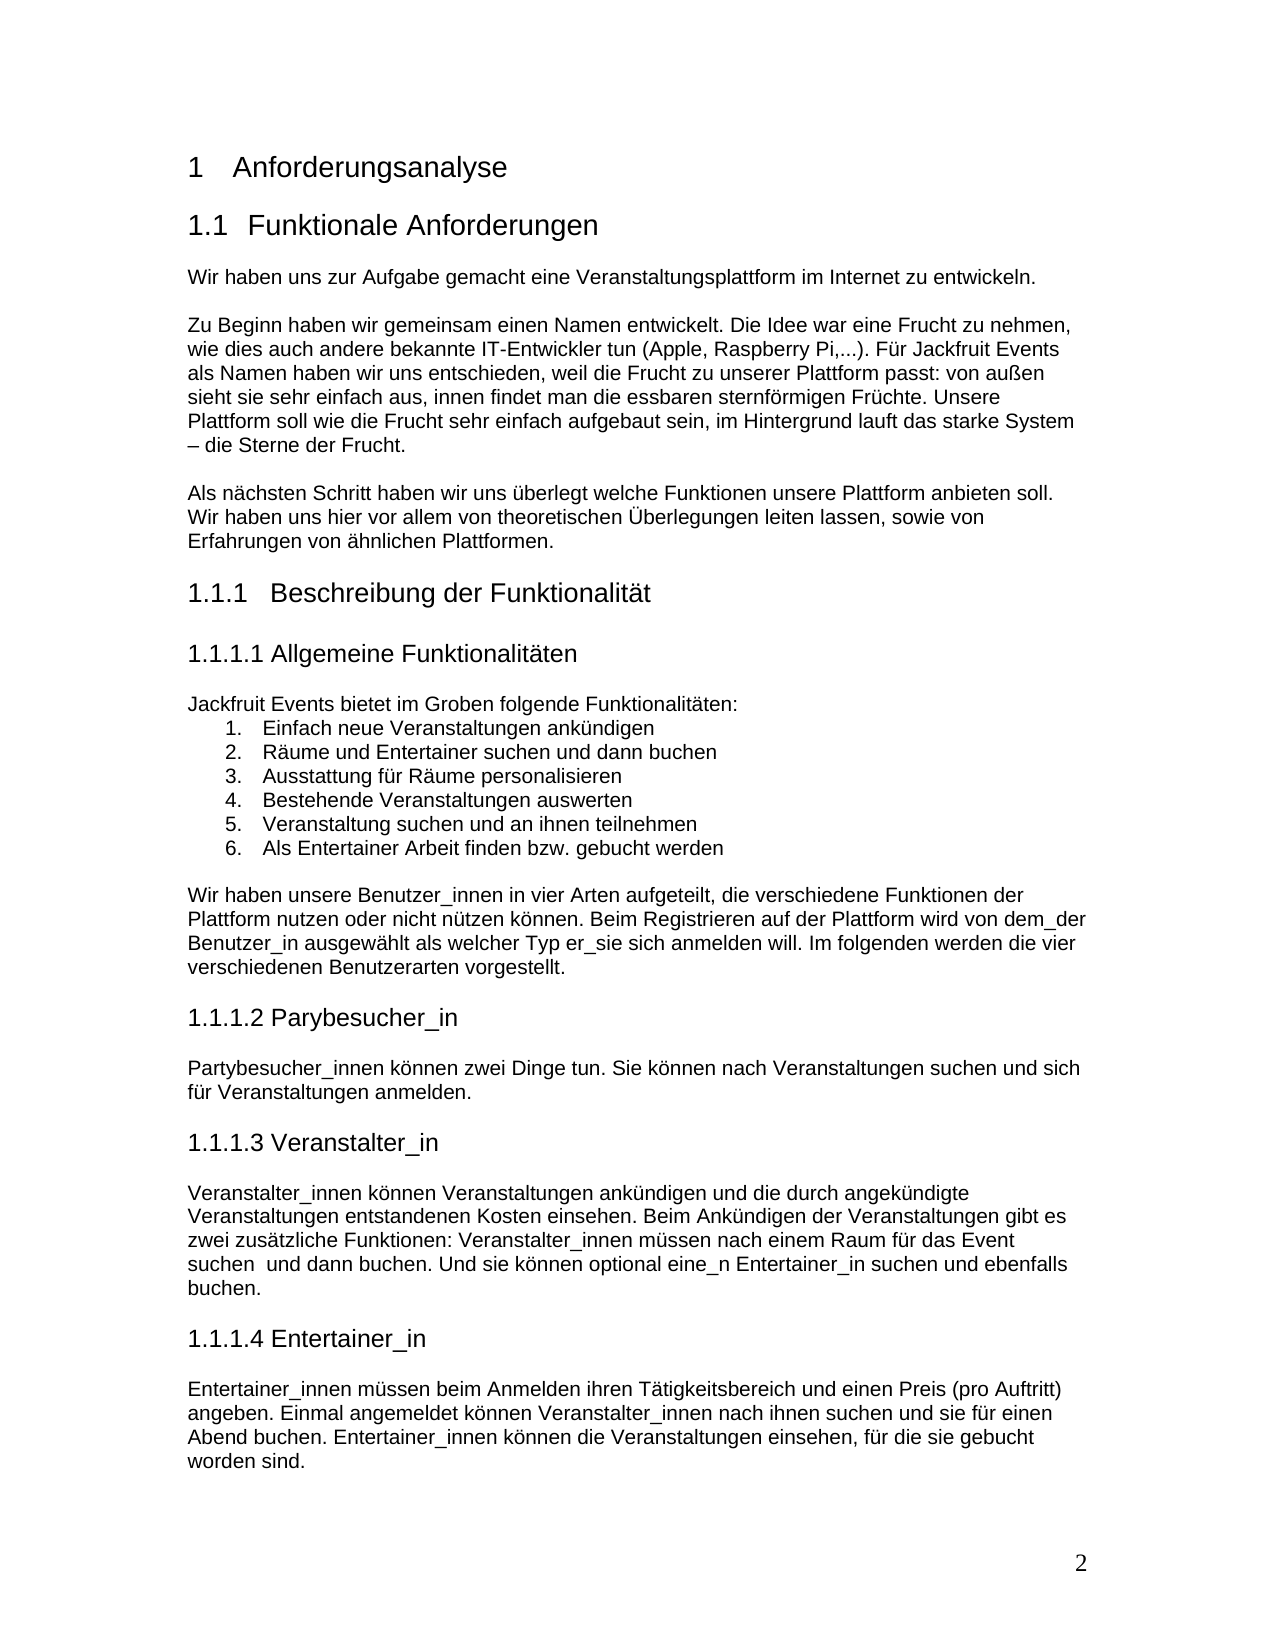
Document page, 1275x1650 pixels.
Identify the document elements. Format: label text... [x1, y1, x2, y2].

text Partybesucher_innen können zwei Dinge tun. Sie können nach Veranstaltungen suchen und sich für Veranstaltungen anmelden. [187, 1056, 1087, 1104]
text Veranstalter_innen können Veranstaltungen ankündigen und die durch angekündigte Veranstaltungen entstandenen Kosten einsehen. Beim Ankündigen der Veranstaltungen gibt es zwei zusätzliche Funktionen: Veranstalter_innen müssen nach einem Raum für das Event suchen und dann buchen. Und sie können optional eine_n Entertainer_in suchen und ebenfalls buchen. [187, 1180, 1087, 1300]
list Bestehende Veranstaltungen auswerten [225, 787, 1087, 811]
text Entertainer_innen müssen beim Anmelden ihren Tätigkeitsbereich und einen Preis (pro Auftritt) angeben. Einmal angemeldet können Veranstalter_innen nach ihnen suchen und sie für einen Abend buchen. Entertainer_innen können die Veranstaltungen einsehen, für die sie gebucht worden sind. [187, 1377, 1087, 1473]
text 1.1.1.2 Parybesucher_in [187, 1003, 1087, 1032]
text Zu Beginn haben wir gemeinsam einen Namen entwickelt. Die Idee war eine Frucht zu nehmen, wie dies auch andere bekannte IT-Entwickler tun (Apple, Raspberry Pi,...). Für Jackfruit Events als Namen haben wir uns entschieden, weil die Frucht zu unserer Plattform passt: von außen sieht sie sehr einfach aus, innen findet man die essbaren sternförmigen Früchte. Unsere Plattform soll wie die Frucht sehr einfach aufgebaut sein, im Hintergrund lauft das starke System – die Sterne der Frucht. [187, 313, 1087, 457]
list Ausstattung für Räume personalisieren [225, 763, 1087, 787]
list Als Entertainer Arbeit finden bzw. gebucht werden [225, 835, 1087, 859]
text Jackfruit Events bietet im Groben folgende Funktionalitäten: [187, 692, 1087, 716]
text Wir haben unsere Benutzer_innen in vier Arten aufgeteilt, die verschiedene Funktionen der Plattform nutzen oder nicht nützen können. Beim Registrieren auf der Plattform wird von dem_der Benutzer_in ausgewählt als welcher Typ er_sie sich anmelden will. Im folgenden werden die vier verschiedenen Benutzerarten vorgestellt. [187, 883, 1087, 979]
text 1.1.1.1 Allgemeine Funktionalitäten [187, 639, 1087, 668]
text 1.1.1.3 Veranstalter_in [187, 1128, 1087, 1156]
list Einfach neue Veranstaltungen ankündigen [225, 716, 1087, 739]
subtitle Anforderungsanalyse [187, 150, 1087, 183]
list Räume und Entertainer suchen und dann buchen [225, 739, 1087, 763]
text Als nächsten Schritt haben wir uns überlegt welche Funktionen unsere Plattform anbieten soll. Wir haben uns hier vor allem von theoretischen Überlegungen leiten lassen, sowie von Erfahrungen von ähnlichen Plattformen. [187, 481, 1087, 552]
subtitle Beschreibung der Funktionalität [187, 577, 1087, 609]
list Veranstaltung suchen und an ihnen teilnehmen [225, 811, 1087, 835]
subtitle Funktionale Anforderungen [187, 207, 1087, 241]
text 1.1.1.4 Entertainer_in [187, 1324, 1087, 1353]
text Wir haben uns zur Aufgabe gemacht eine Veranstaltungsplattform im Internet zu entwickeln. [187, 265, 1087, 289]
